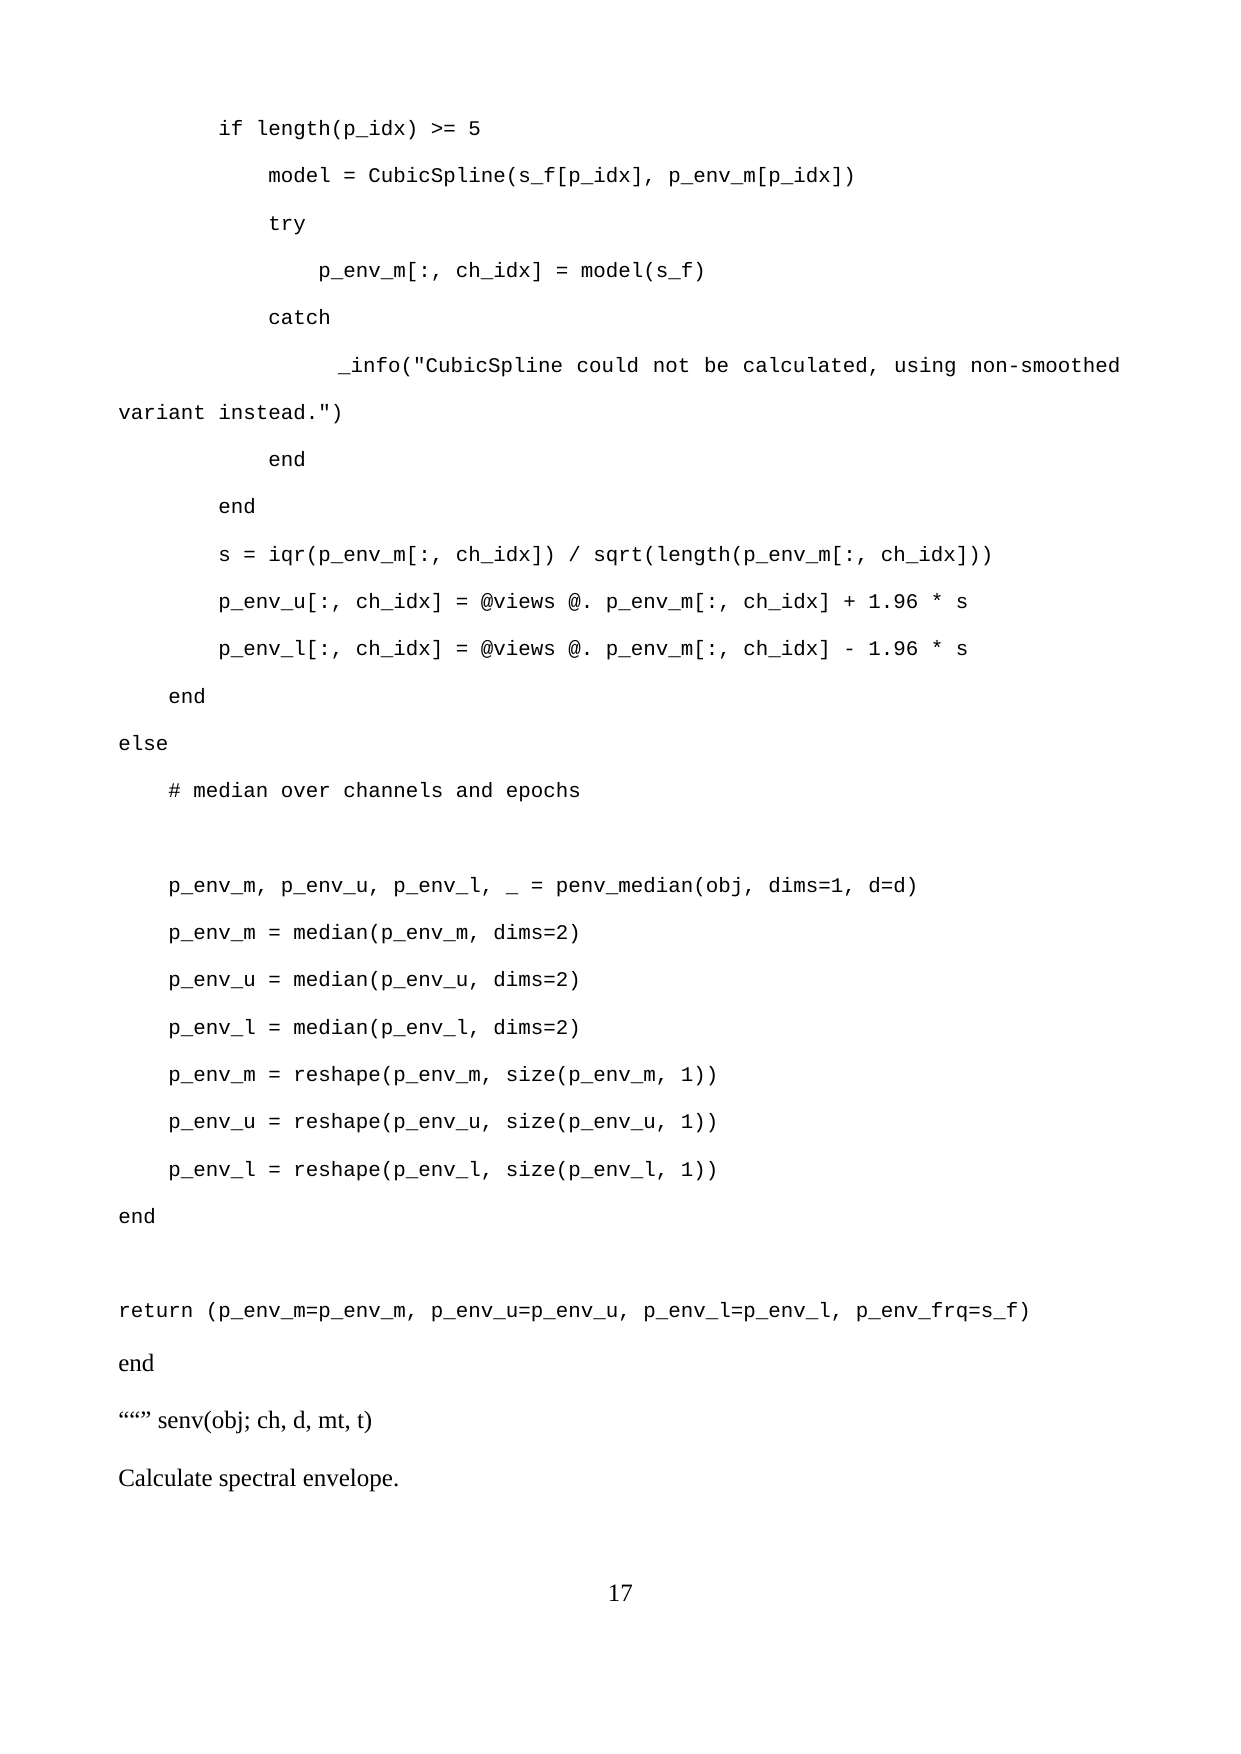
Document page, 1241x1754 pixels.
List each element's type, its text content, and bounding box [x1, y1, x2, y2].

text model = CubicSpline(s_f[p_idx], p_env_m[p_idx]) [118, 165, 1122, 189]
text end [118, 496, 1122, 520]
text end [118, 686, 1122, 709]
text try [118, 213, 1122, 236]
text end [118, 1206, 1122, 1229]
text else [118, 733, 1122, 757]
text p_env_m, p_env_u, p_env_l, _ = penv_median(obj, dims=1, d=d) [118, 875, 1122, 898]
text _info("CubicSpline could not be calculated, using non-smoothed variant instead.") [118, 354, 1122, 426]
text p_env_l = reshape(p_env_l, size(p_env_l, 1)) [118, 1158, 1122, 1182]
text p_env_u = median(p_env_u, dims=2) [118, 969, 1122, 993]
text p_env_u[:, ch_idx] = @views @. p_env_m[:, ch_idx] + 1.96 * s [118, 591, 1122, 615]
text # median over channels and epochs [118, 780, 1122, 804]
text p_env_l[:, ch_idx] = @views @. p_env_m[:, ch_idx] - 1.96 * s [118, 638, 1122, 662]
text end [118, 1348, 1122, 1376]
text if length(p_idx) >= 5 [118, 118, 1122, 142]
text return (p_env_m=p_env_m, p_env_u=p_env_u, p_env_l=p_env_l, p_env_frq=s_f) [118, 1300, 1122, 1324]
text p_env_m = reshape(p_env_m, size(p_env_m, 1)) [118, 1064, 1122, 1088]
text ““” senv(obj; ch, d, mt, t) [118, 1405, 1122, 1434]
text end [118, 449, 1122, 473]
text p_env_m[:, ch_idx] = model(s_f) [118, 260, 1122, 284]
text catch [118, 307, 1122, 331]
text p_env_u = reshape(p_env_u, size(p_env_u, 1)) [118, 1111, 1122, 1135]
text p_env_m = median(p_env_m, dims=2) [118, 922, 1122, 946]
text p_env_l = median(p_env_l, dims=2) [118, 1017, 1122, 1040]
text Calculate spectral envelope. [118, 1463, 1122, 1491]
text s = iqr(p_env_m[:, ch_idx]) / sqrt(length(p_env_m[:, ch_idx])) [118, 544, 1122, 567]
